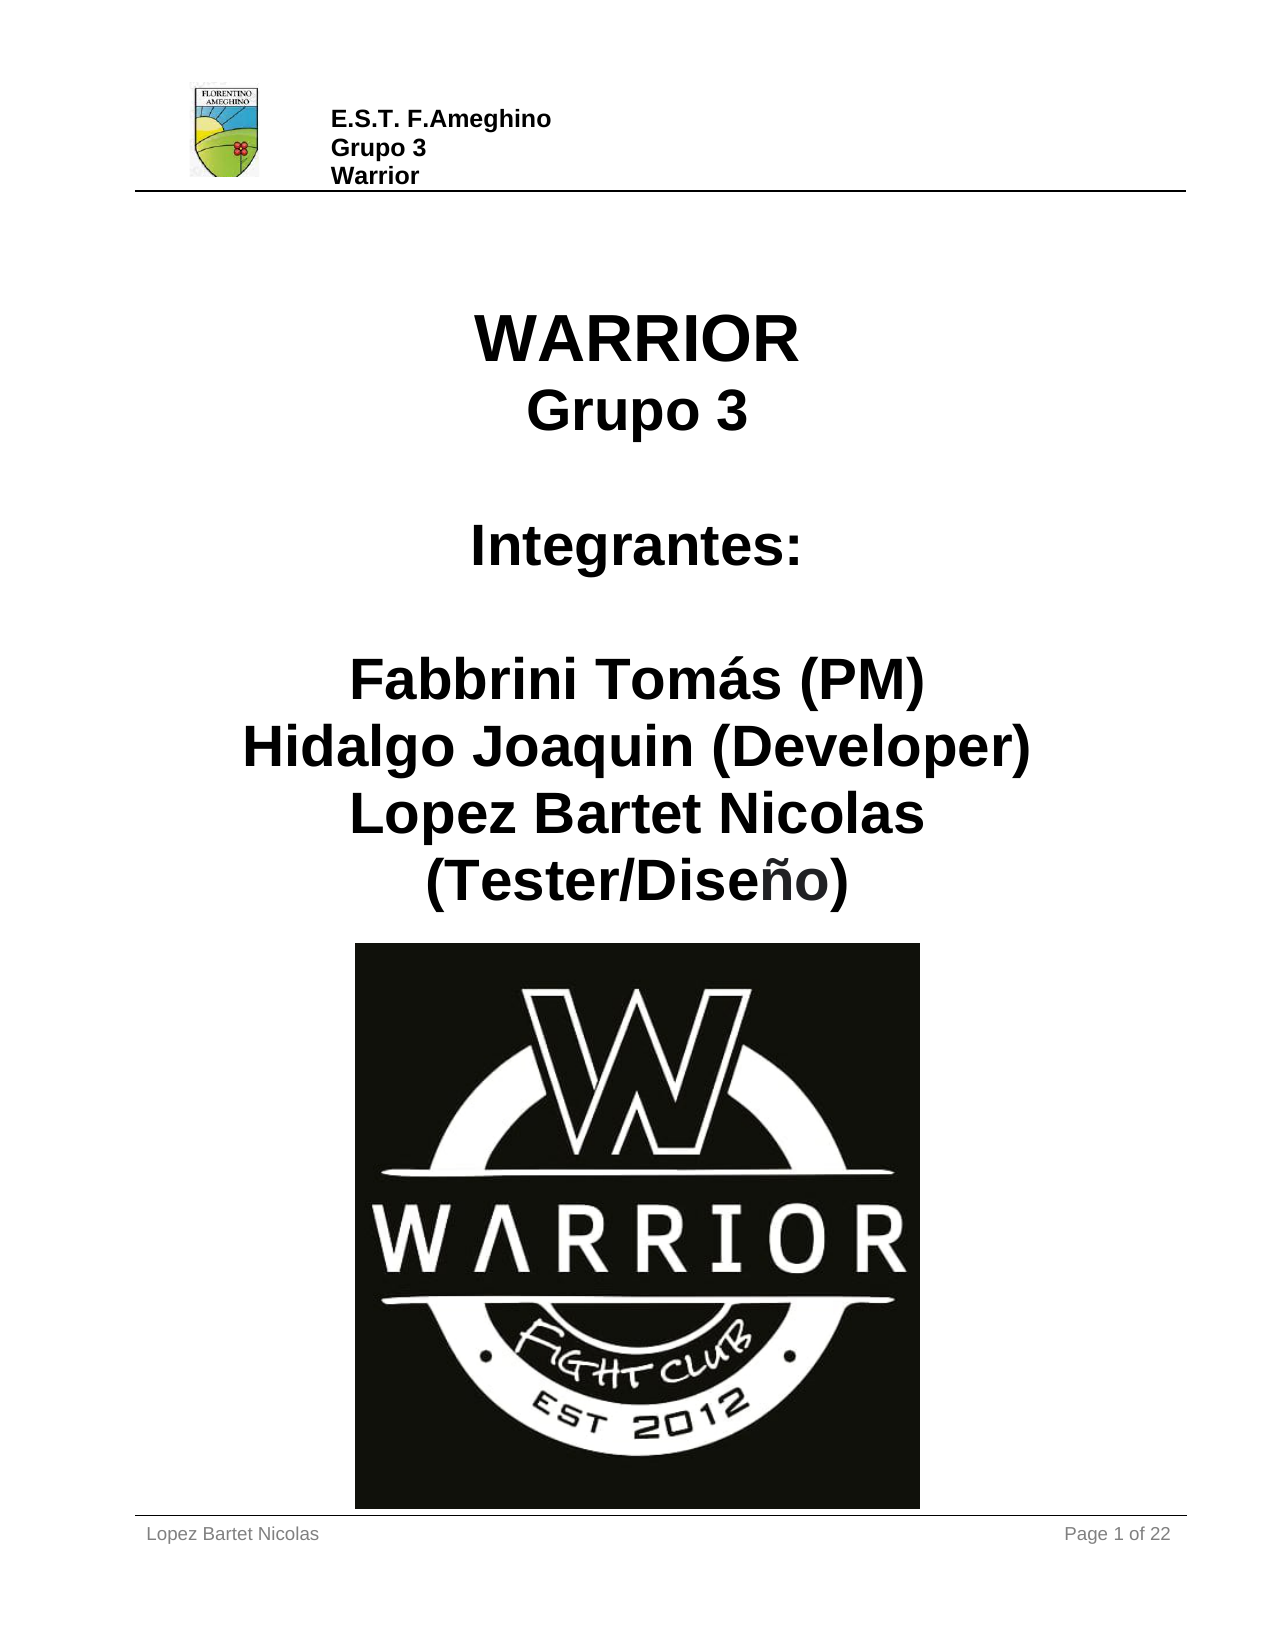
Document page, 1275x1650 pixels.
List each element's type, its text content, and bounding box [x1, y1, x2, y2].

text Hidalgo Joaquin (Developer) [135, 711, 1140, 778]
text Fabbrini Tomás (PM) [135, 644, 1140, 711]
text Integrantes: [135, 510, 1140, 577]
text Lopez Bartet Nicolas (Tester/Diseño) [135, 778, 1140, 913]
text WARRIOR [135, 299, 1140, 376]
text Grupo 3 [135, 376, 1140, 443]
picture [355, 943, 920, 1509]
picture [189, 82, 260, 177]
